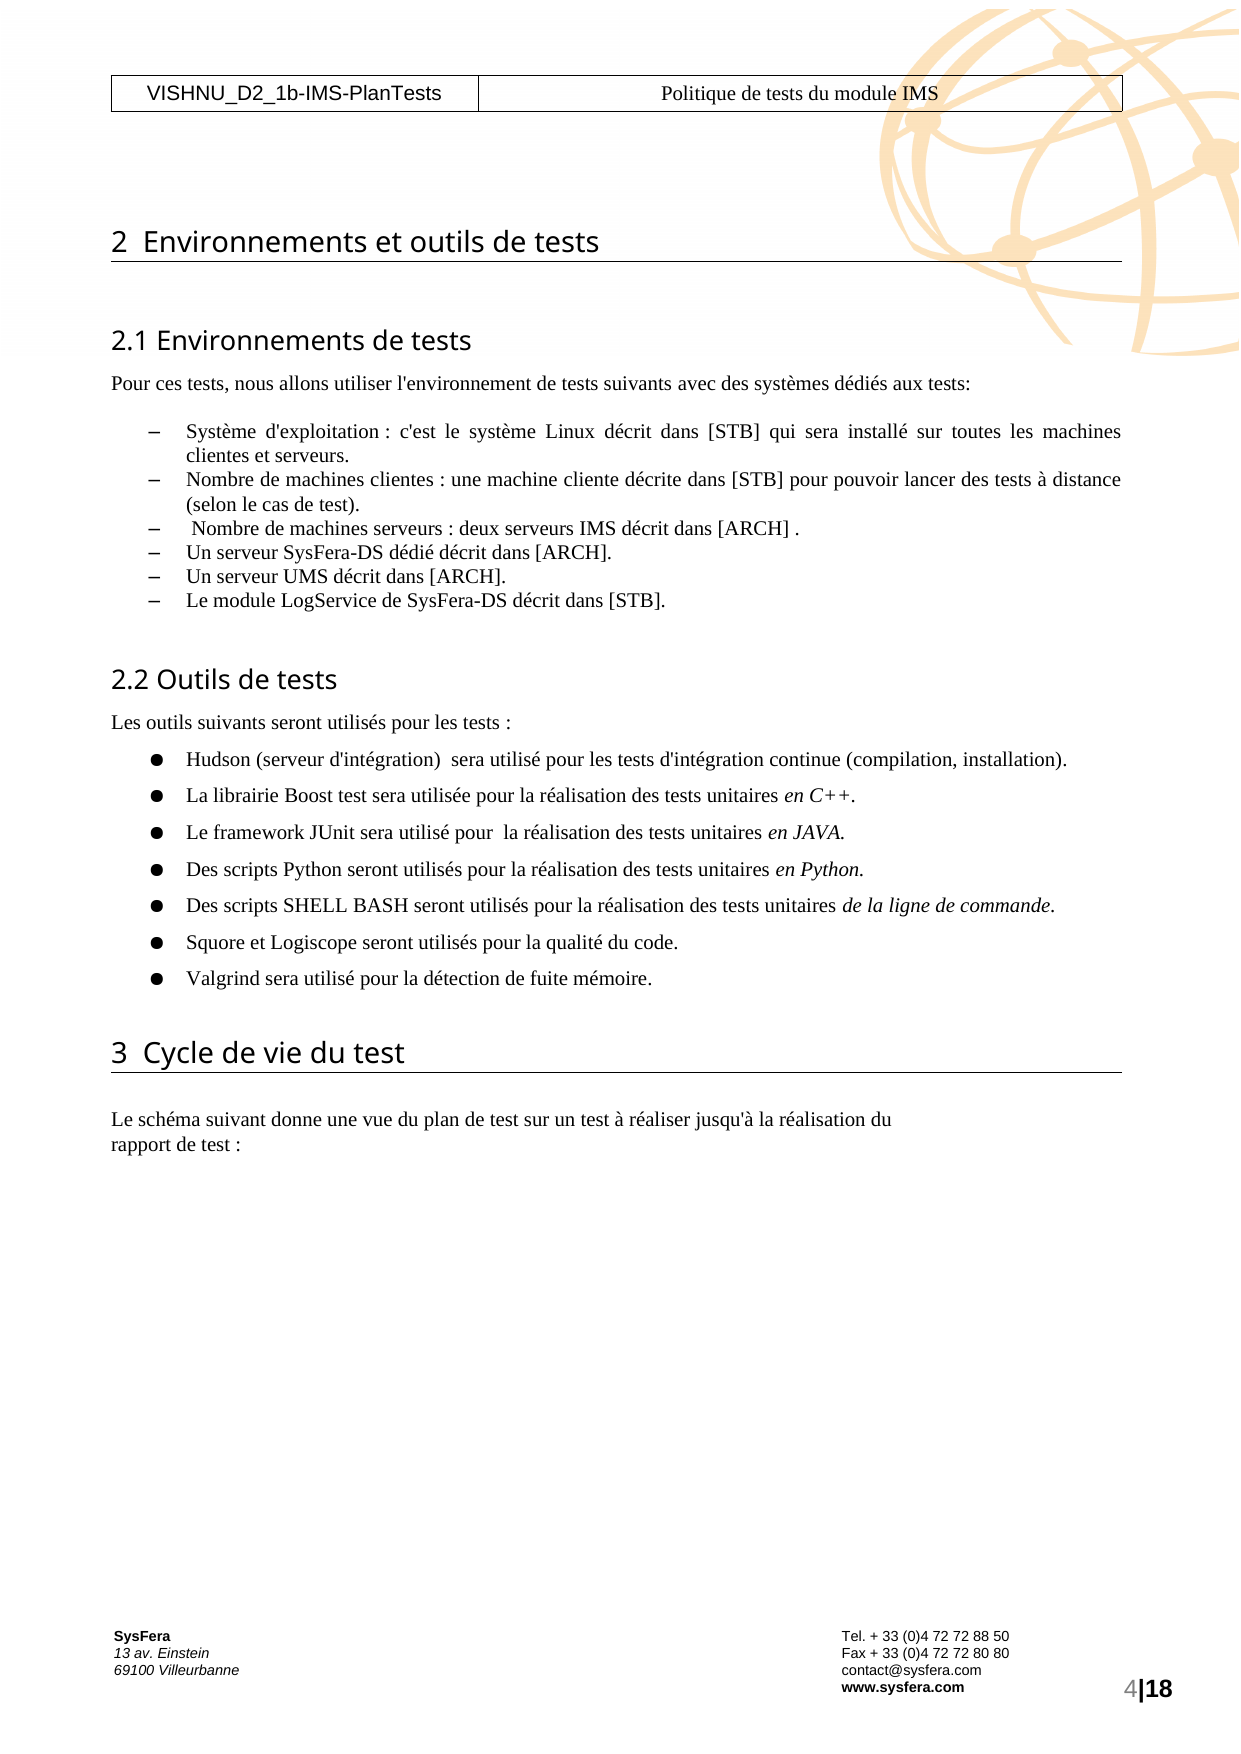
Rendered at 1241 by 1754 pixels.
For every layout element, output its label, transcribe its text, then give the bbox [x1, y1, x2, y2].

subtitle Cycle de vie du test [111, 1032, 1122, 1072]
text Les outils suivants seront utilisés pour les tests : [111, 710, 1122, 734]
list Système d'exploitation : c'est le système Linux décrit dans [STB] qui sera installé sur toutes les machines clientes et serveurs. [148, 419, 1122, 467]
list Le framework JUnit sera utilisé pour la réalisation des tests unitaires en JAVA. [148, 820, 1122, 844]
list Des scripts SHELL BASH seront utilisés pour la réalisation des tests unitaires de la ligne de commande. [148, 893, 1122, 917]
text Le schéma suivant donne une vue du plan de test sur un test à réaliser jusqu'à la réalisation du [111, 1107, 1122, 1131]
list Valgrind sera utilisé pour la détection de fuite mémoire. [148, 966, 1122, 990]
subtitle Outils de tests [111, 661, 1122, 698]
list Un serveur SysFera-DS dédié décrit dans [ARCH]. [148, 539, 1122, 564]
list Nombre de machines clientes : une machine cliente décrite dans [STB] pour pouvoir lancer des tests à distance (selon le cas de test). [148, 467, 1122, 516]
list La librairie Boost test sera utilisée pour la réalisation des tests unitaires en C++. [148, 783, 1122, 807]
list Le module LogService de SysFera-DS décrit dans [STB]. [148, 588, 1122, 612]
list Hudson (serveur d'intégration) sera utilisé pour les tests d'intégration continue (compilation, installation). [148, 747, 1122, 771]
list Nombre de machines serveurs : deux serveurs IMS décrit dans [ARCH] . [148, 516, 1122, 539]
list Squore et Logiscope seront utilisés pour la qualité du code. [148, 929, 1122, 954]
text rapport de test : [111, 1131, 1122, 1156]
list Un serveur UMS décrit dans [ARCH]. [148, 564, 1122, 588]
picture [1, 9, 1239, 356]
list Des scripts Python seront utilisés pour la réalisation des tests unitaires en Python. [148, 856, 1122, 881]
text Pour ces tests, nous allons utiliser l'environnement de tests suivants avec des systèmes dédiés aux tests: [111, 371, 1122, 395]
